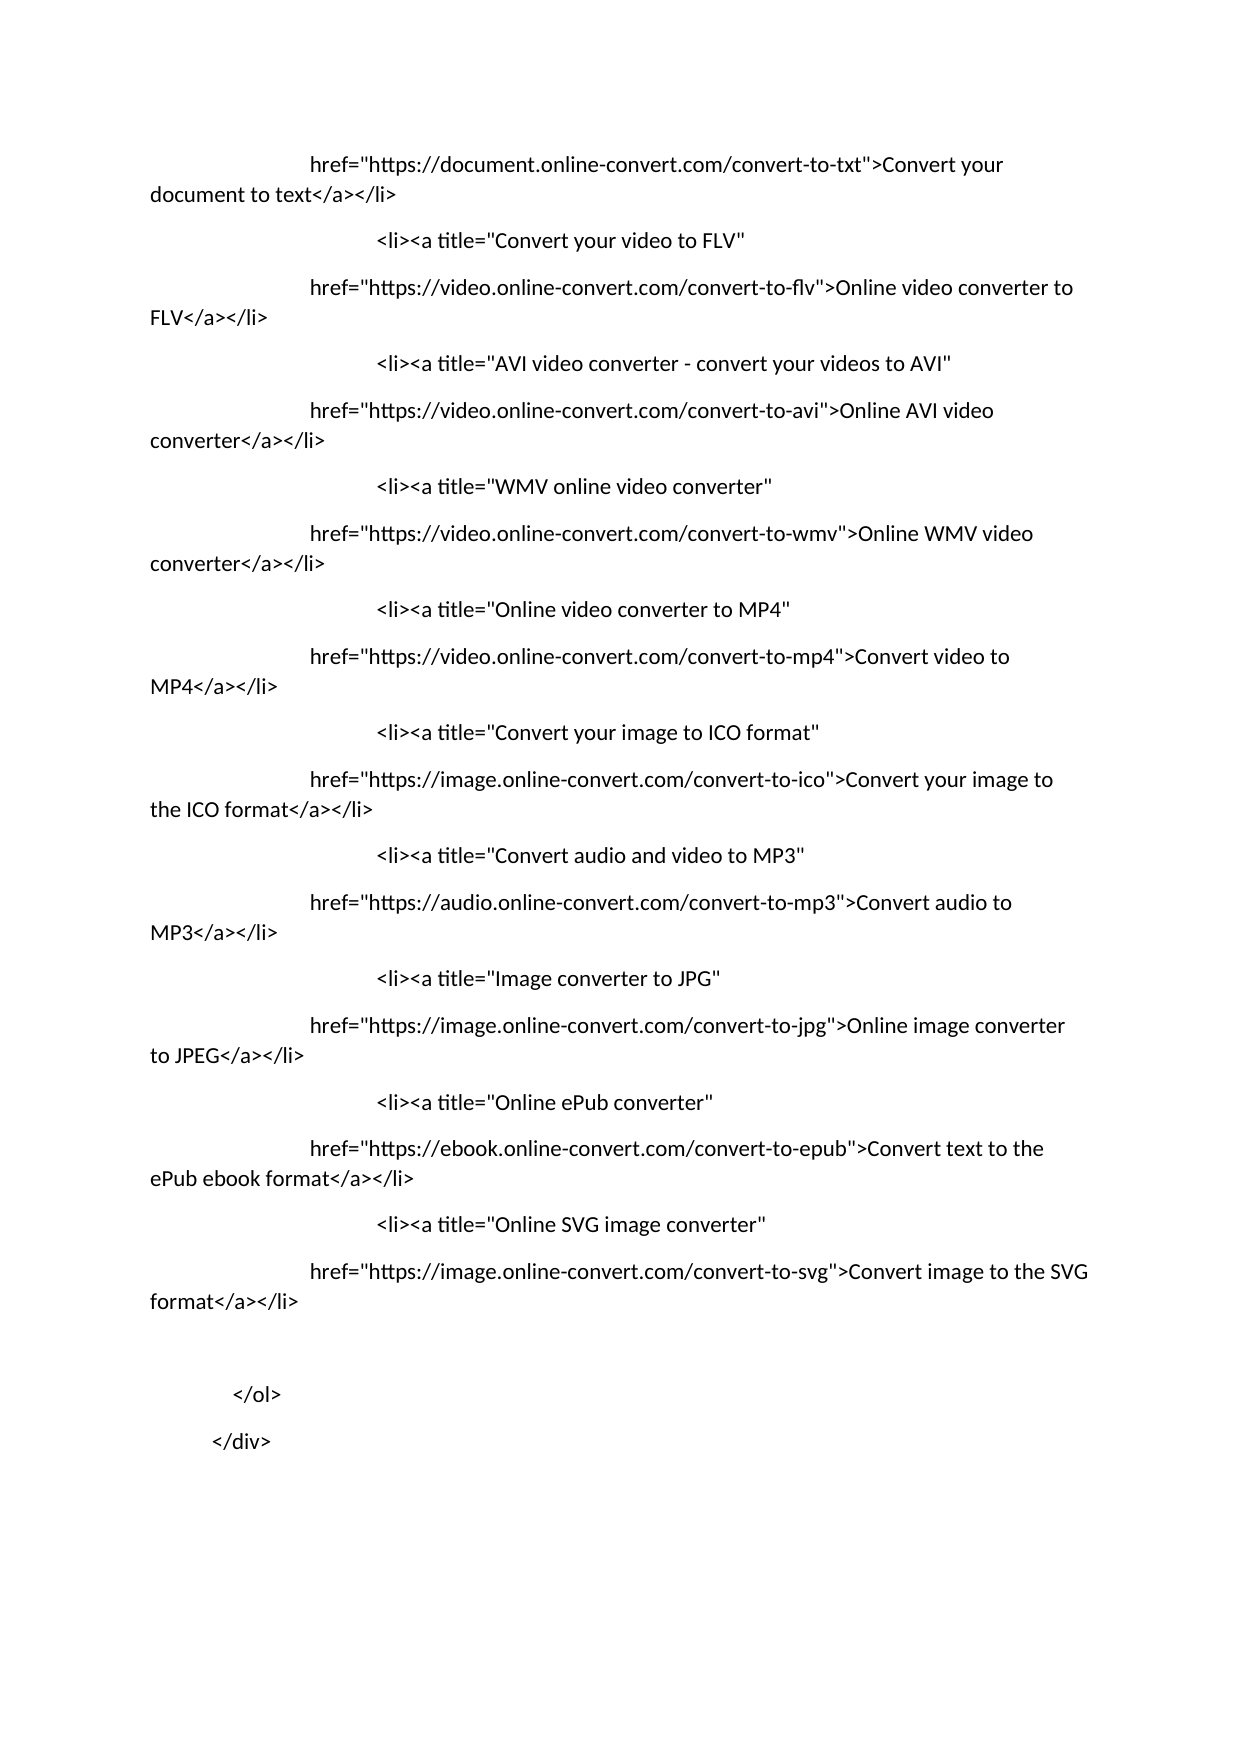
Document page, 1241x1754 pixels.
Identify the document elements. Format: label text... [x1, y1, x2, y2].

text href="https://document.online-convert.com/convert-to-txt">Convert your document to text</a></li> [150, 150, 1090, 208]
text </div> [150, 1427, 1090, 1455]
text </ol> [150, 1380, 1090, 1408]
text <li><a title="AVI video converter - convert your videos to AVI" [150, 349, 1090, 377]
text href="https://image.online-convert.com/convert-to-jpg">Online image converter to JPEG</a></li> [150, 1011, 1090, 1069]
text <li><a title="Convert audio and video to MP3" [150, 842, 1090, 869]
text <li><a title="Image converter to JPG" [150, 964, 1090, 993]
text href="https://video.online-convert.com/convert-to-mp4">Convert video to MP4</a></li> [150, 642, 1090, 700]
text href="https://video.online-convert.com/convert-to-avi">Online AVI video converter</a></li> [150, 396, 1090, 454]
text <li><a title="Convert your video to FLV" [150, 226, 1090, 254]
text href="https://video.online-convert.com/convert-to-flv">Online video converter to FLV</a></li> [150, 273, 1090, 331]
text <li><a title="Convert your image to ICO format" [150, 718, 1090, 747]
text <li><a title="WMV online video converter" [150, 472, 1090, 501]
text href="https://image.online-convert.com/convert-to-svg">Convert image to the SVG format</a></li> [150, 1257, 1090, 1315]
text href="https://video.online-convert.com/convert-to-wmv">Online WMV video converter</a></li> [150, 519, 1090, 577]
text <li><a title="Online SVG image converter" [150, 1211, 1090, 1239]
text href="https://audio.online-convert.com/convert-to-mp3">Convert audio to MP3</a></li> [150, 888, 1090, 946]
text href="https://ebook.online-convert.com/convert-to-epub">Convert text to the ePub ebook format</a></li> [150, 1134, 1090, 1192]
text <li><a title="Online video converter to MP4" [150, 596, 1090, 623]
text href="https://image.online-convert.com/convert-to-ico">Convert your image to the ICO format</a></li> [150, 765, 1090, 823]
text <li><a title="Online ePub converter" [150, 1088, 1090, 1116]
